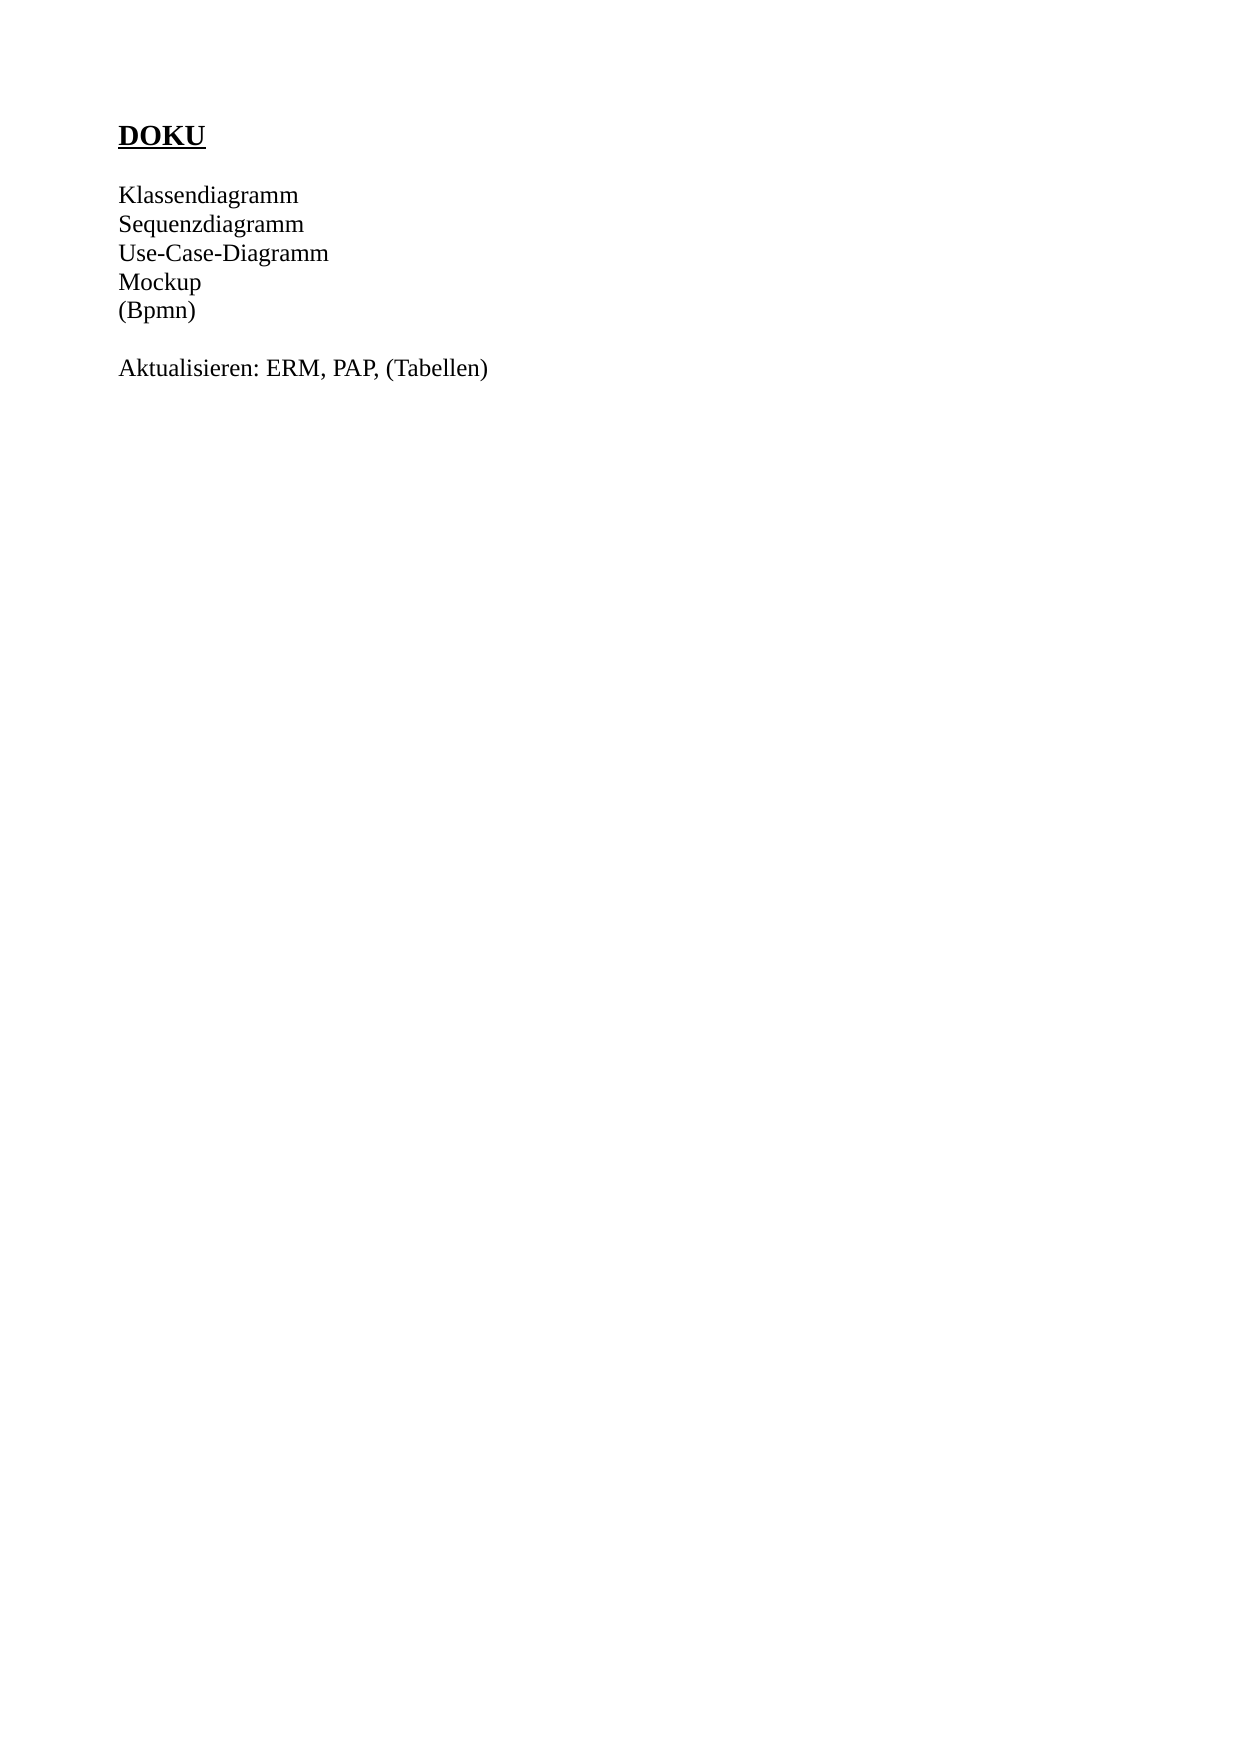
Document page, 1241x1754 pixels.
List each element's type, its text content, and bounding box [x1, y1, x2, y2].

text (Bpmn) [118, 295, 1122, 324]
text DOKU [118, 118, 1122, 152]
text Use-Case-Diagramm [118, 238, 1122, 267]
text Aktualisieren: ERM, PAP, (Tabellen) [118, 353, 1122, 382]
text Mockup [118, 267, 1122, 295]
text Sequenzdiagramm [118, 209, 1122, 238]
text Klassendiagramm [118, 180, 1122, 209]
